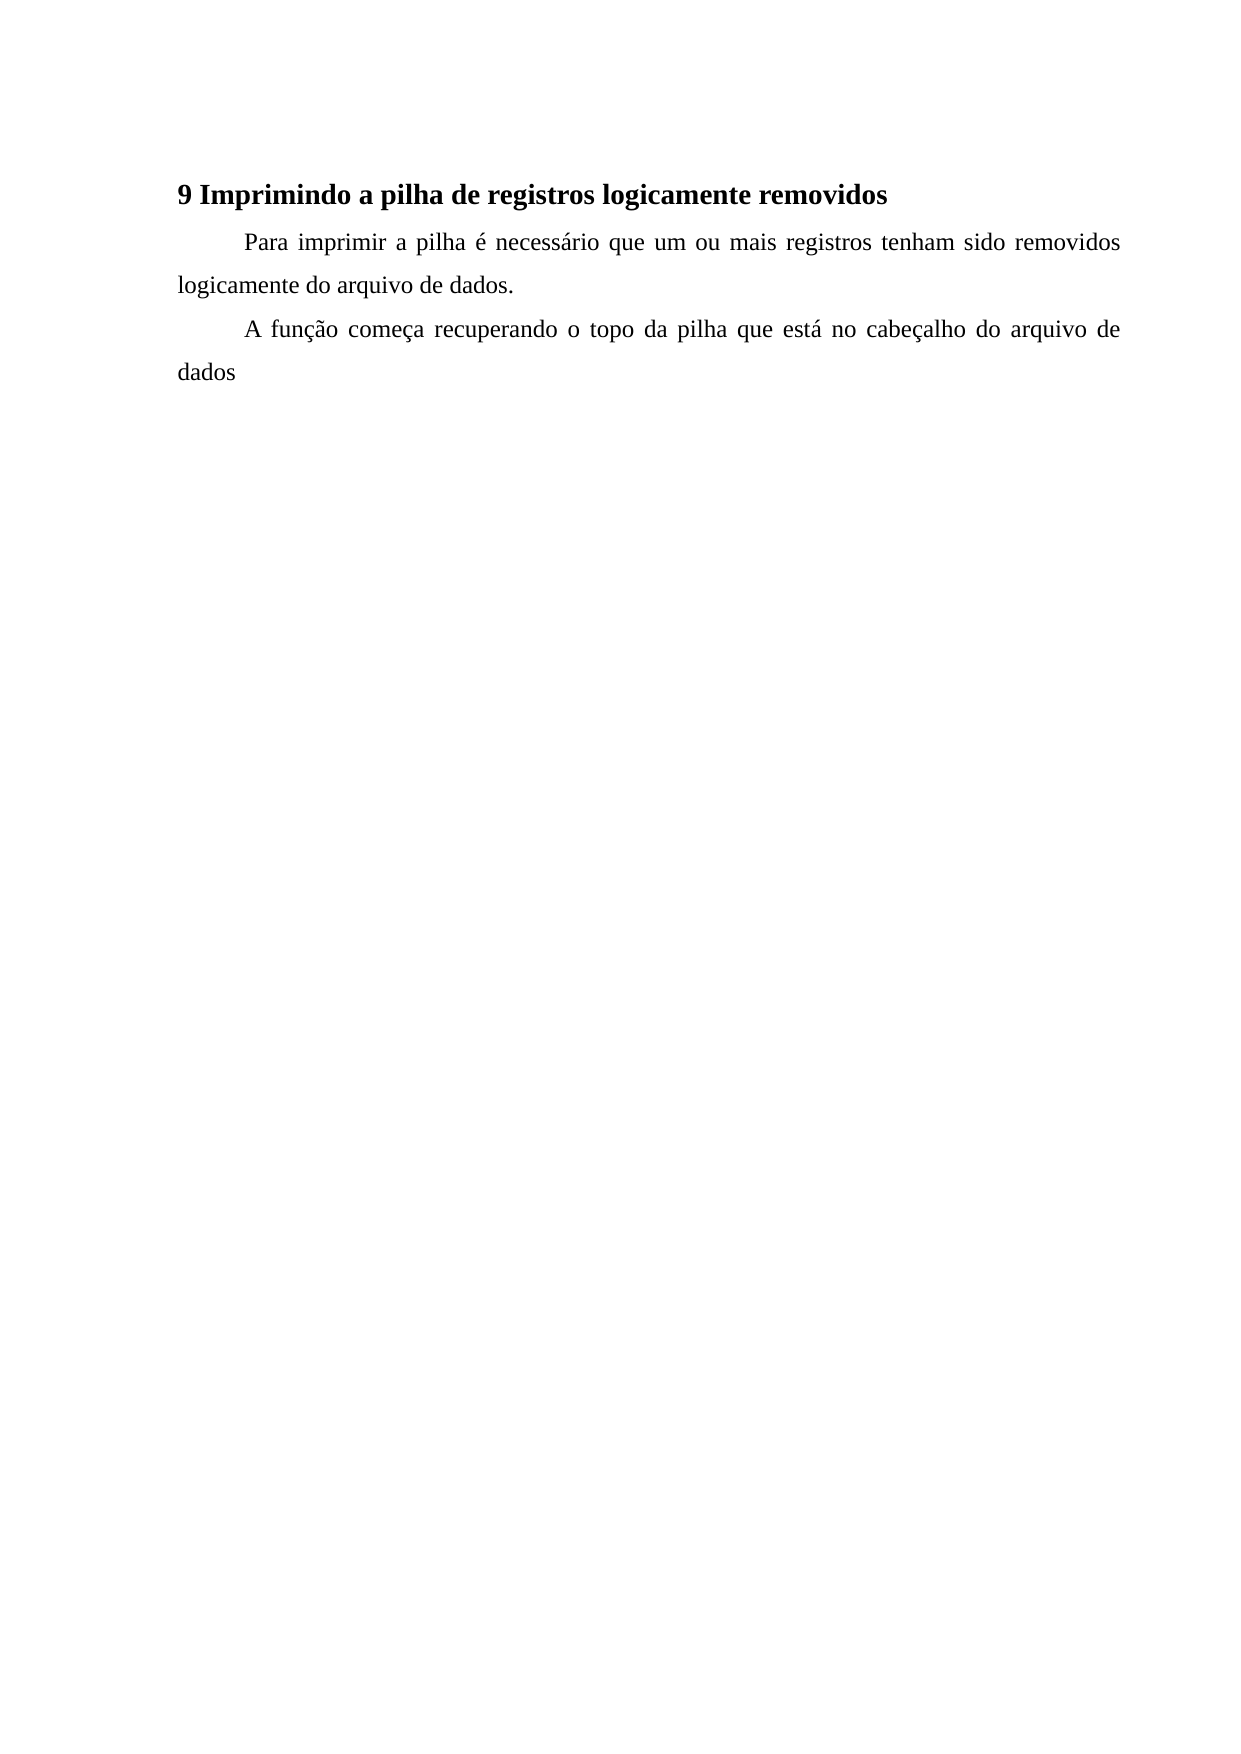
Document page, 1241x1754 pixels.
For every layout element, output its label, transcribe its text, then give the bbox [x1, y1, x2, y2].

subtitle 9 Imprimindo a pilha de registros logicamente removidos [177, 177, 1122, 211]
text A função começa recuperando o topo da pilha que está no cabeçalho do arquivo de dados [177, 314, 1122, 386]
text Para imprimir a pilha é necessário que um ou mais registros tenham sido removidos logicamente do arquivo de dados. [177, 227, 1122, 299]
